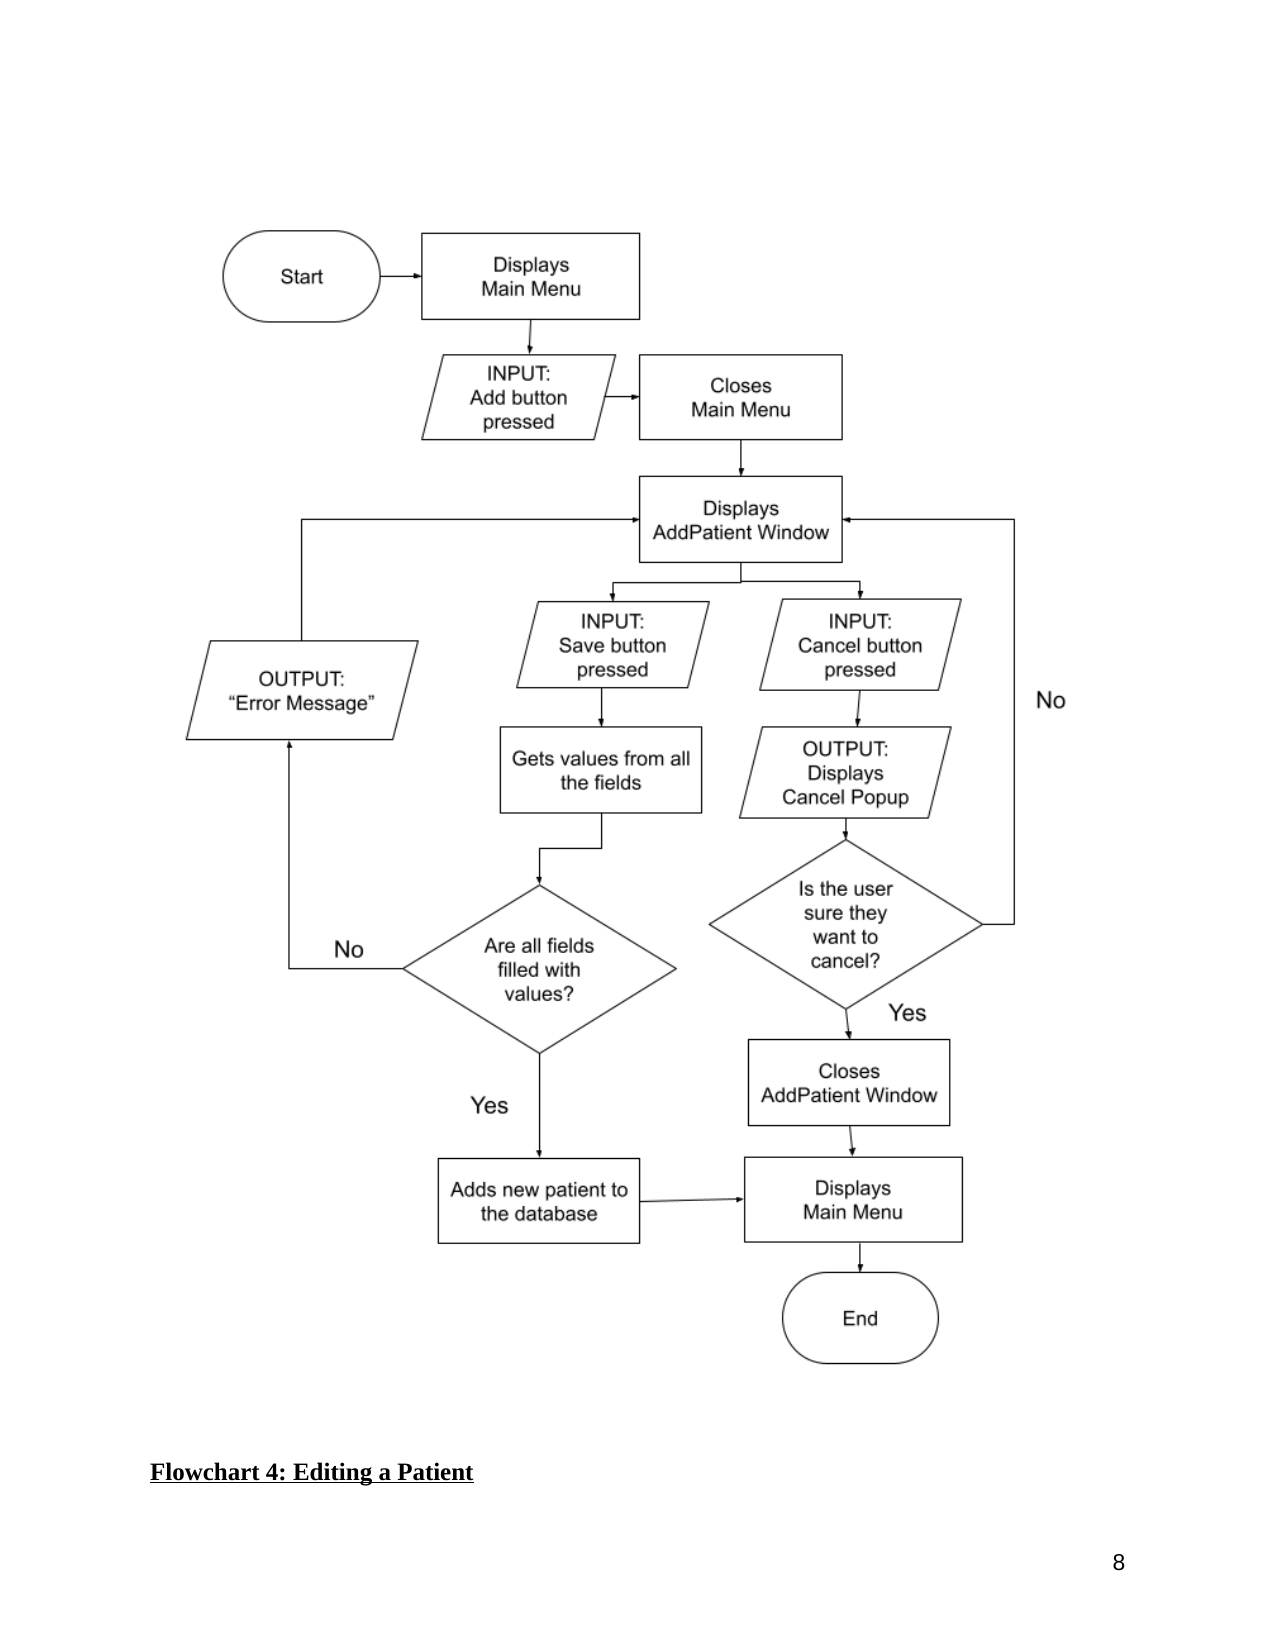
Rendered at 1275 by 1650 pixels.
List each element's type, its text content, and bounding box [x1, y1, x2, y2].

text Flowchart 4: Editing a Patient [150, 1457, 1125, 1486]
picture [153, 186, 1129, 1401]
